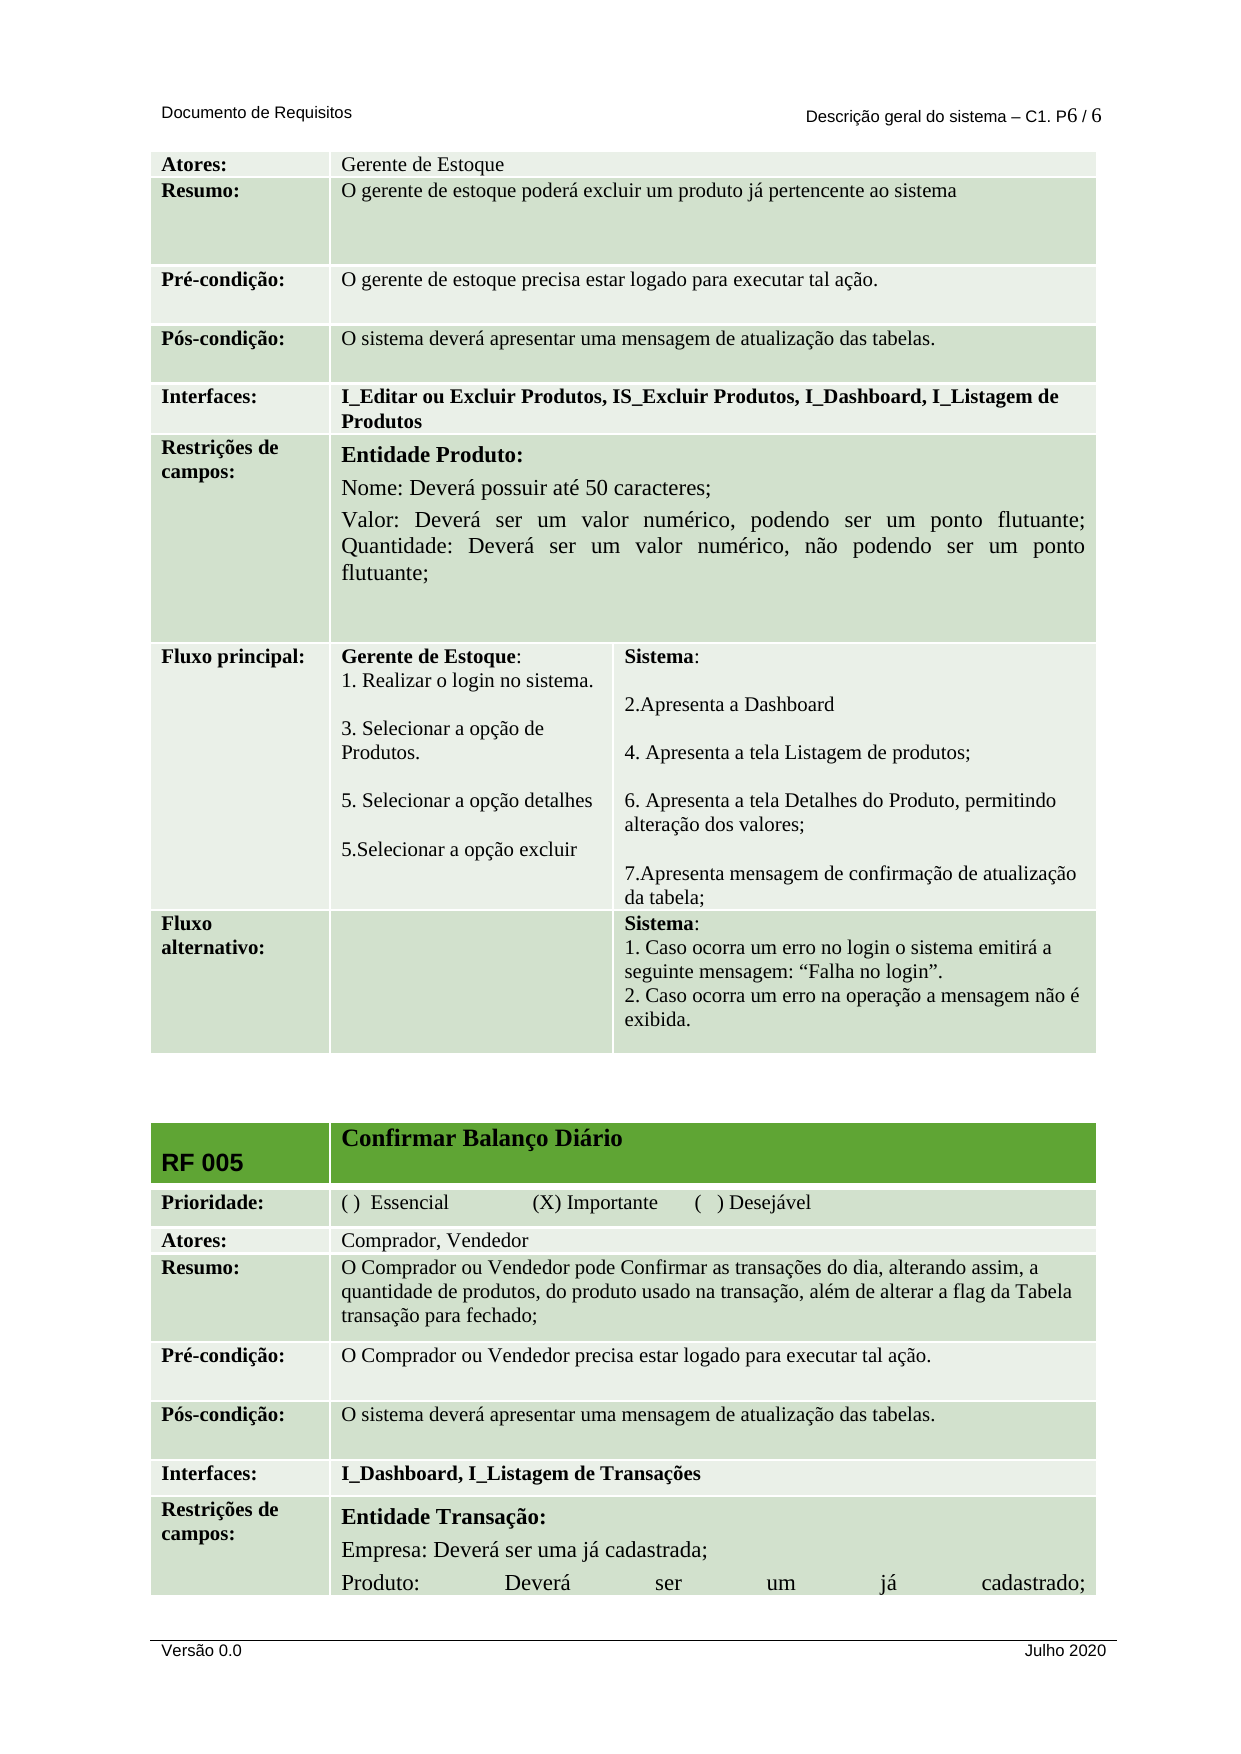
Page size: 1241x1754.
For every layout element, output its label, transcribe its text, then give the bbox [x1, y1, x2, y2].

table_cell Sistema: 2.Apresenta a Dashboard 4. Apresenta a tela Listagem de produtos; 6. Apresenta a tela Detalhes do Produto, permitindo alteração dos valores; 7.Apresenta mensagem de confirmação de atualização da tabela; [614, 644, 1096, 909]
table_cell Fluxo alternativo: [151, 911, 329, 1053]
table_cell Prioridade: [151, 1190, 329, 1226]
table_cell I_Editar ou Excluir Produtos, IS_Excluir Produtos, I_Dashboard, I_Listagem de Produtos [331, 385, 1096, 433]
table_cell Pré-condição: [151, 267, 329, 323]
table_cell Restrições de campos: [151, 1497, 329, 1595]
table_cell Pós-condição: [151, 326, 329, 382]
table_cell O Comprador ou Vendedor pode Confirmar as transações do dia, alterando assim, a quantidade de produtos, do produto usado na transação, além de alterar a flag da Tabela transação para fechado; [331, 1255, 1096, 1341]
table_cell Comprador, Vendedor [331, 1229, 1096, 1252]
table_cell Gerente de Estoque [331, 152, 1096, 176]
table_header RF 005 [151, 1123, 329, 1183]
table_cell Atores: [151, 1229, 329, 1252]
table_cell O gerente de estoque poderá excluir um produto já pertencente ao sistema [331, 178, 1096, 264]
table_header Confirmar Balanço Diário [331, 1123, 1096, 1183]
table_cell Sistema: 1. Caso ocorra um erro no login o sistema emitirá a seguinte mensagem: “Falha no login”. 2. Caso ocorra um erro na operação a mensagem não é exibida. [614, 911, 1096, 1053]
table_cell Resumo: [151, 178, 329, 264]
table_cell ( ) Essencial (X) Importante ( ) Desejável [331, 1190, 1096, 1226]
table_cell I_Dashboard, I_Listagem de Transações [331, 1461, 1096, 1495]
table_cell O sistema deverá apresentar uma mensagem de atualização das tabelas. [331, 1402, 1096, 1459]
table_cell Gerente de Estoque: 1. Realizar o login no sistema. 3. Selecionar a opção de Produtos. 5. Selecionar a opção detalhes 5.Selecionar a opção excluir [331, 644, 612, 909]
table_cell Pós-condição: [151, 1402, 329, 1459]
table_cell [331, 911, 612, 1053]
table_cell O sistema deverá apresentar uma mensagem de atualização das tabelas. [331, 326, 1096, 382]
table_cell Fluxo principal: [151, 644, 329, 909]
table_cell Entidade Transação: Empresa: Deverá ser uma já cadastrada; Produto: Deverá ser um já cadastrado; [331, 1497, 1096, 1595]
table_cell Interfaces: [151, 385, 329, 433]
table_cell O gerente de estoque precisa estar logado para executar tal ação. [331, 267, 1096, 323]
table_cell Restrições de campos: [151, 435, 329, 642]
table_cell O Comprador ou Vendedor precisa estar logado para executar tal ação. [331, 1343, 1096, 1400]
table_cell Interfaces: [151, 1461, 329, 1495]
table_cell Atores: [151, 152, 329, 176]
table_cell Resumo: [151, 1255, 329, 1341]
table_cell Pré-condição: [151, 1343, 329, 1400]
table_cell Entidade Produto: Nome: Deverá possuir até 50 caracteres; Valor: Deverá ser um valor numérico, podendo ser um ponto flutuante; Quantidade: Deverá ser um valor numérico, não podendo ser um ponto flutuante; [331, 435, 1096, 642]
